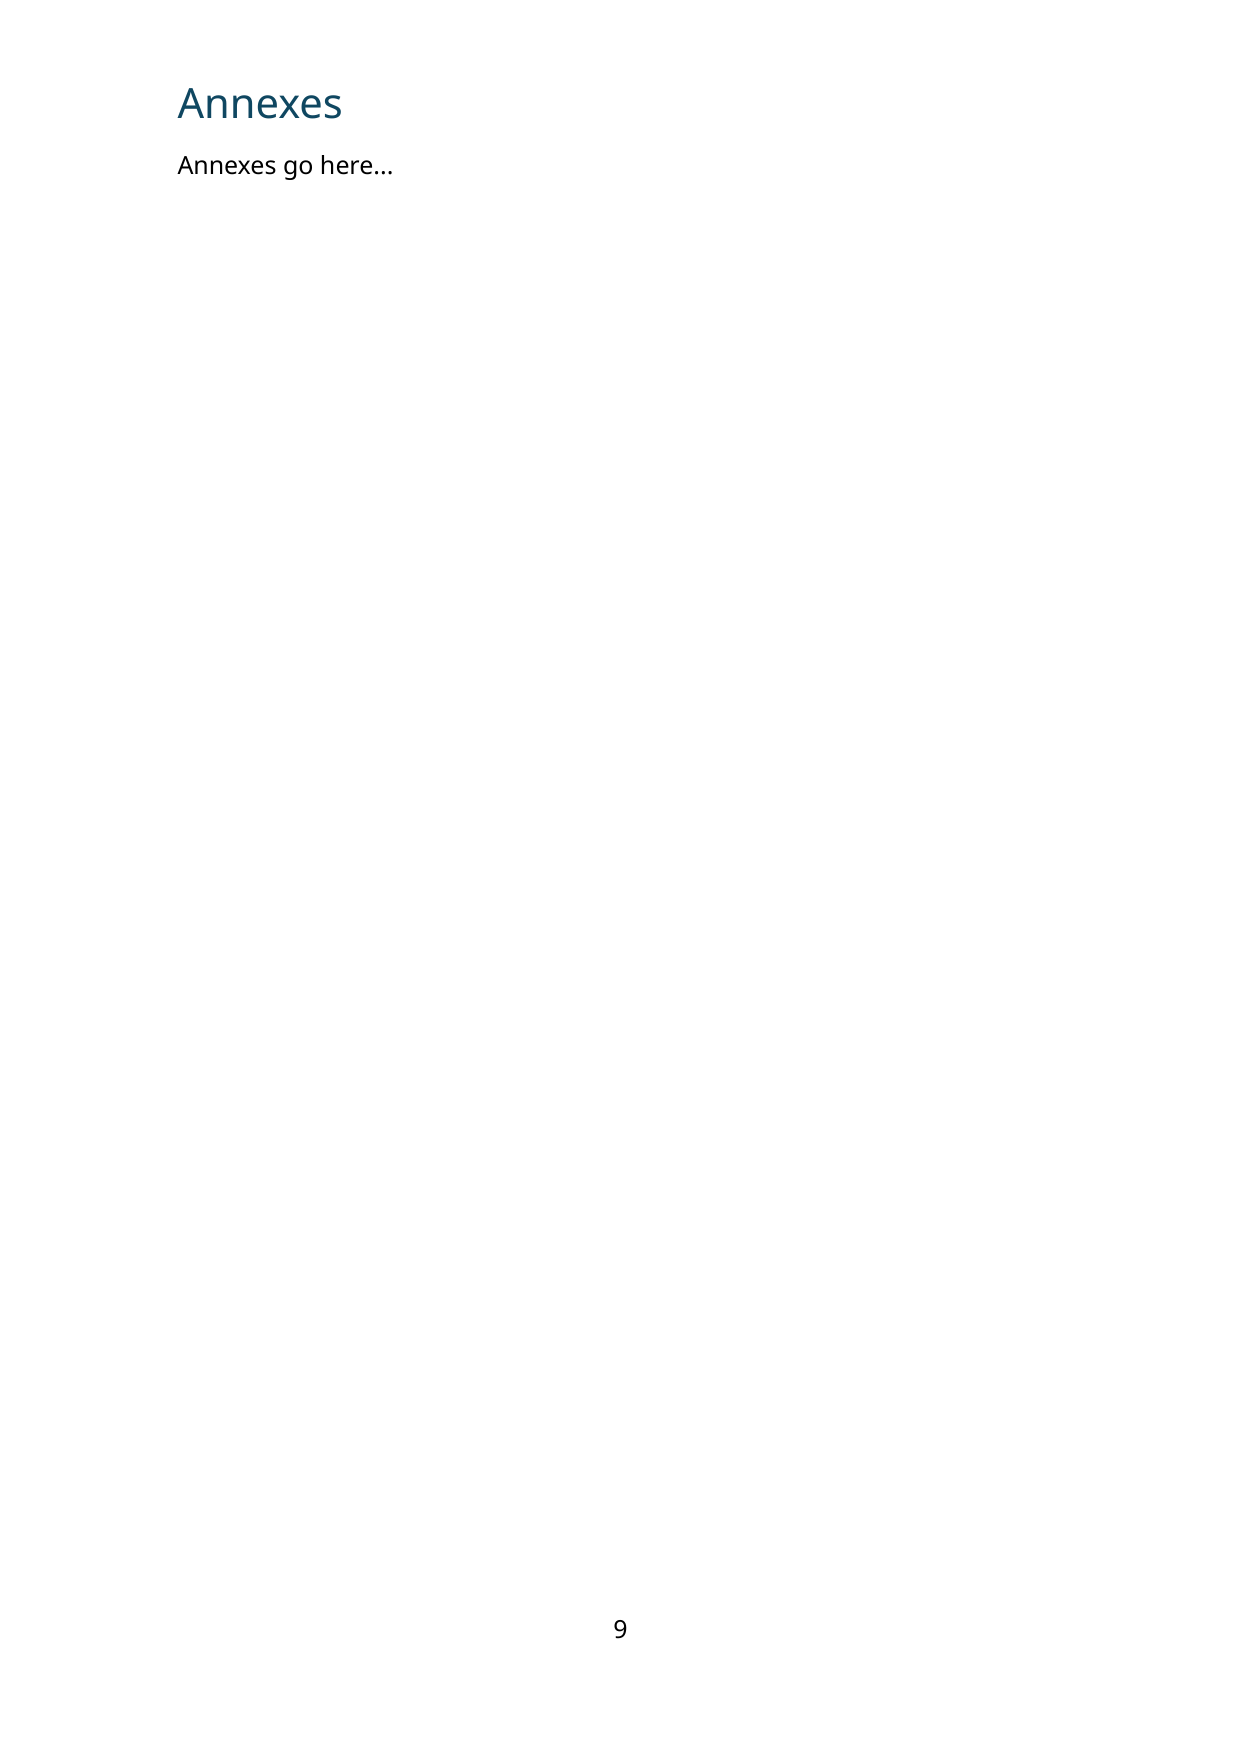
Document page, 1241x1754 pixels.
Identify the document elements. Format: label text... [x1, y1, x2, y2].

subtitle Annexes [177, 74, 1063, 131]
text Annexes go here... [177, 147, 1063, 181]
